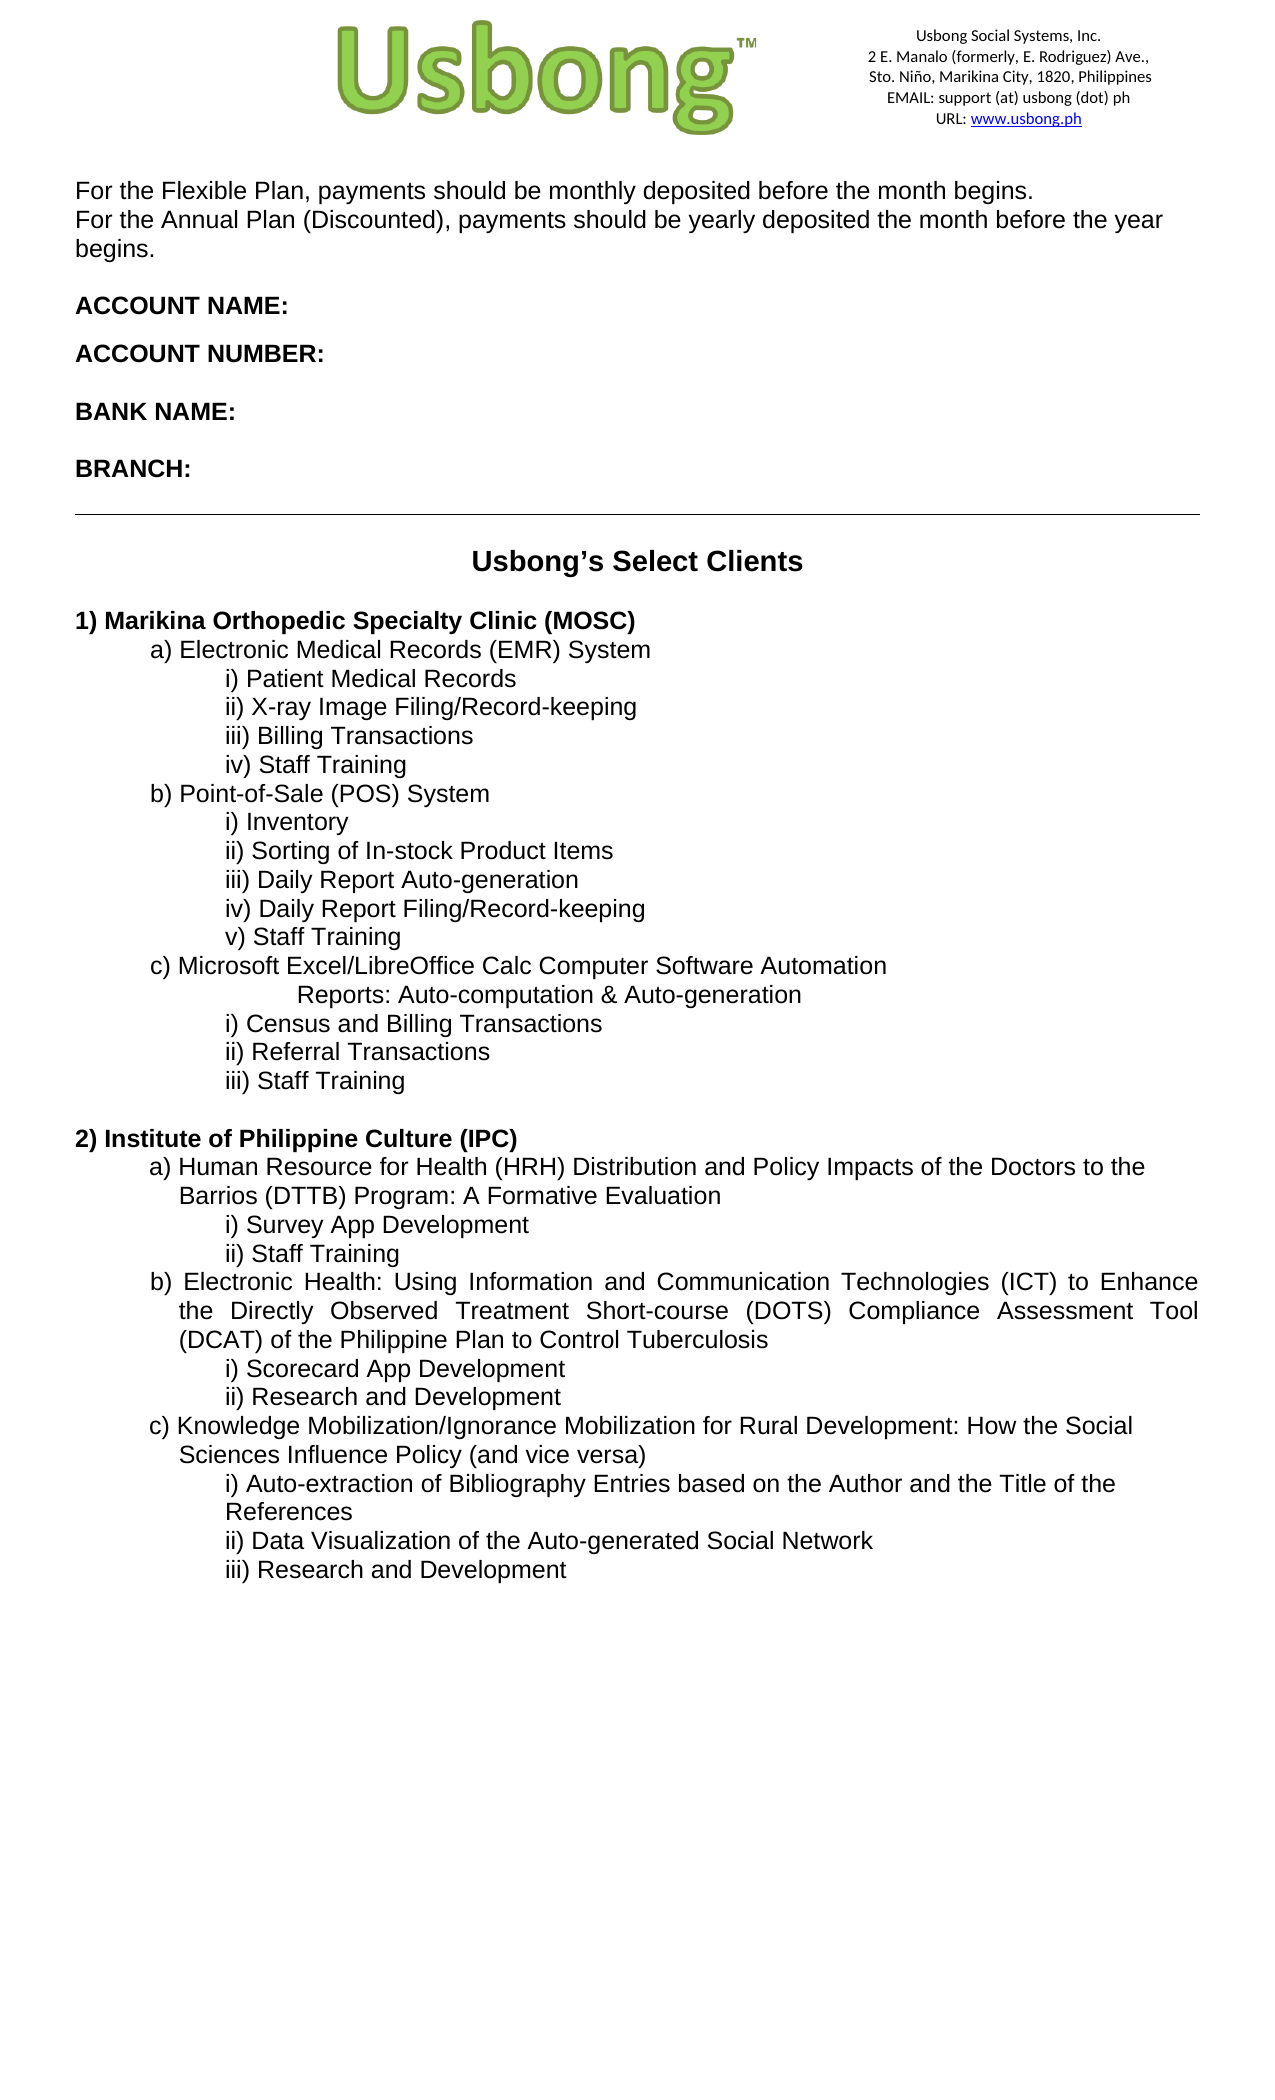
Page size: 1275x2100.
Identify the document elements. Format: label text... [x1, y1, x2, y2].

text c) Knowledge Mobilization/Ignorance Mobilization for Rural Development: How the Social Sciences Influence Policy (and vice versa) [149, 1411, 1200, 1469]
text ii) X-ray Image Filing/Record-keeping [225, 692, 1200, 721]
text b) Electronic Health: Using Information and Communication Technologies (ICT) to Enhance the Directly Observed Treatment Short-course (DOTS) Compliance Assessment Tool (DCAT) of the Philippine Plan to Control Tuberculosis [150, 1267, 1200, 1354]
text Reports: Auto-computation & Auto-generation [75, 980, 1200, 1009]
text i) Inventory [225, 807, 1200, 836]
text ii) Sorting of In-stock Product Items [225, 836, 1200, 865]
text b) Point-of-Sale (POS) System [75, 779, 1200, 807]
text iv) Daily Report Filing/Record-keeping [225, 894, 1200, 922]
text ii) Data Visualization of the Auto-generated Social Network [225, 1526, 1200, 1555]
text i) Survey App Development [150, 1210, 1200, 1239]
text iii) Daily Report Auto-generation [225, 865, 1200, 894]
text v) Staff Training [225, 922, 1200, 951]
text a) Electronic Medical Records (EMR) System [75, 635, 1200, 664]
text ACCOUNT NAME: [75, 291, 1200, 320]
text iii) Billing Transactions [225, 721, 1200, 750]
text i) Census and Billing Transactions [150, 1009, 1200, 1037]
text ii) Research and Development [225, 1382, 1200, 1411]
text For the Annual Plan (Discounted), payments should be yearly deposited the month before the year begins. [75, 205, 1200, 262]
text iii) Research and Development [225, 1555, 1200, 1584]
text BANK NAME: [75, 396, 1200, 425]
text ACCOUNT NUMBER: [75, 339, 1200, 368]
text i) Auto-extraction of Bibliography Entries based on the Author and the Title of the References [225, 1469, 1200, 1526]
text c) Microsoft Excel/LibreOffice Calc Computer Software Automation [75, 951, 1200, 980]
text i) Patient Medical Records [225, 664, 1200, 692]
text iv) Staff Training [225, 750, 1200, 779]
text a) Human Resource for Health (HRH) Distribution and Policy Impacts of the Doctors to the Barrios (DTTB) Program: A Formative Evaluation [149, 1152, 1200, 1210]
text i) Scorecard App Development [225, 1354, 1200, 1382]
text 1) Marikina Orthopedic Specialty Clinic (MOSC) [75, 606, 1200, 635]
text ii) Staff Training [150, 1239, 1200, 1267]
text Usbong’s Select Clients [75, 544, 1200, 577]
text BRANCH: [75, 454, 1200, 483]
picture [337, 20, 757, 135]
text For the Flexible Plan, payments should be monthly deposited before the month begins. [75, 176, 1200, 205]
text iii) Staff Training [150, 1066, 1200, 1095]
text 2) Institute of Philippine Culture (IPC) [75, 1124, 1200, 1152]
text ii) Referral Transactions [150, 1037, 1200, 1066]
